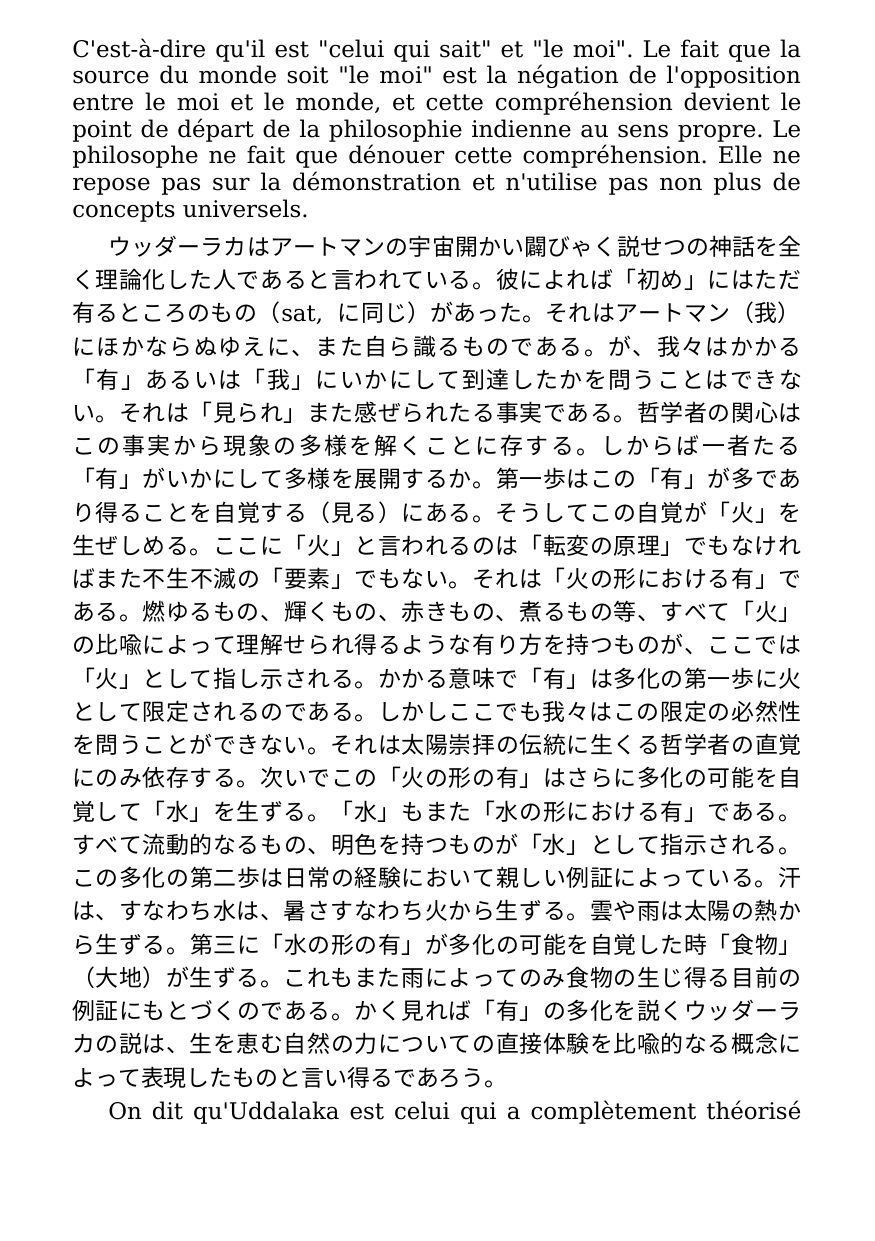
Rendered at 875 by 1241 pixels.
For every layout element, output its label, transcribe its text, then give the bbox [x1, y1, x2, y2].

text On dit qu'Uddalaka est celui qui a complètement théorisé [72, 1098, 802, 1125]
text ウッダーラカはアートマンの宇宙開かい闢びゃく説せつの神話を全く理論化した人であると言われている。彼によれば「初め」にはただ有るところのもの（sat, に同じ）があった。それはアートマン（我）にほかならぬゆえに、また自ら識るものである。が、我々はかかる「有」あるいは「我」にいかにして到達したかを問うことはできない。それは「見られ」また感ぜられたる事実である。哲学者の関心はこの事実から現象の多様を解くことに存する。しからば一者たる「有」がいかにして多様を展開するか。第一歩はこの「有」が多であり得ることを自覚する（見る）にある。そうしてこの自覚が「火」を生ぜしめる。ここに「火」と言われるのは「転変の原理」でもなければまた不生不滅の「要素」でもない。それは「火の形における有」である。燃ゆるもの、輝くもの、赤きもの、煮るもの等、すべて「火」の比喩によって理解せられ得るような有り方を持つものが、ここでは「火」として指し示される。かかる意味で「有」は多化の第一歩に火として限定されるのである。しかしここでも我々はこの限定の必然性を問うことができない。それは太陽崇拝の伝統に生くる哲学者の直覚にのみ依存する。次いでこの「火の形の有」はさらに多化の可能を自覚して「水」を生ずる。「水」もまた「水の形における有」である。すべて流動的なるもの、明色を持つものが「水」として指示される。この多化の第二歩は日常の経験において親しい例証によっている。汗は、すなわち水は、暑さすなわち火から生ずる。雲や雨は太陽の熱から生ずる。第三に「水の形の有」が多化の可能を自覚した時「食物」（大地）が生ずる。これもまた雨によってのみ食物の生じ得る目前の例証にもとづくのである。かく見れば「有」の多化を説くウッダーラカの説は、生を恵む自然の力についての直接体験を比喩的なる概念によって表現したものと言い得るであろう。 [72, 229, 802, 1093]
text C'est-à-dire qu'il est "celui qui sait" et "le moi". Le fait que la source du monde soit "le moi" est la négation de l'opposition entre le moi et le monde, et cette compréhension devient le point de départ de la philosophie indienne au sens propre. Le philosophe ne fait que dénouer cette compréhension. Elle ne repose pas sur la démonstration et n'utilise pas non plus de concepts universels. [72, 36, 802, 223]
